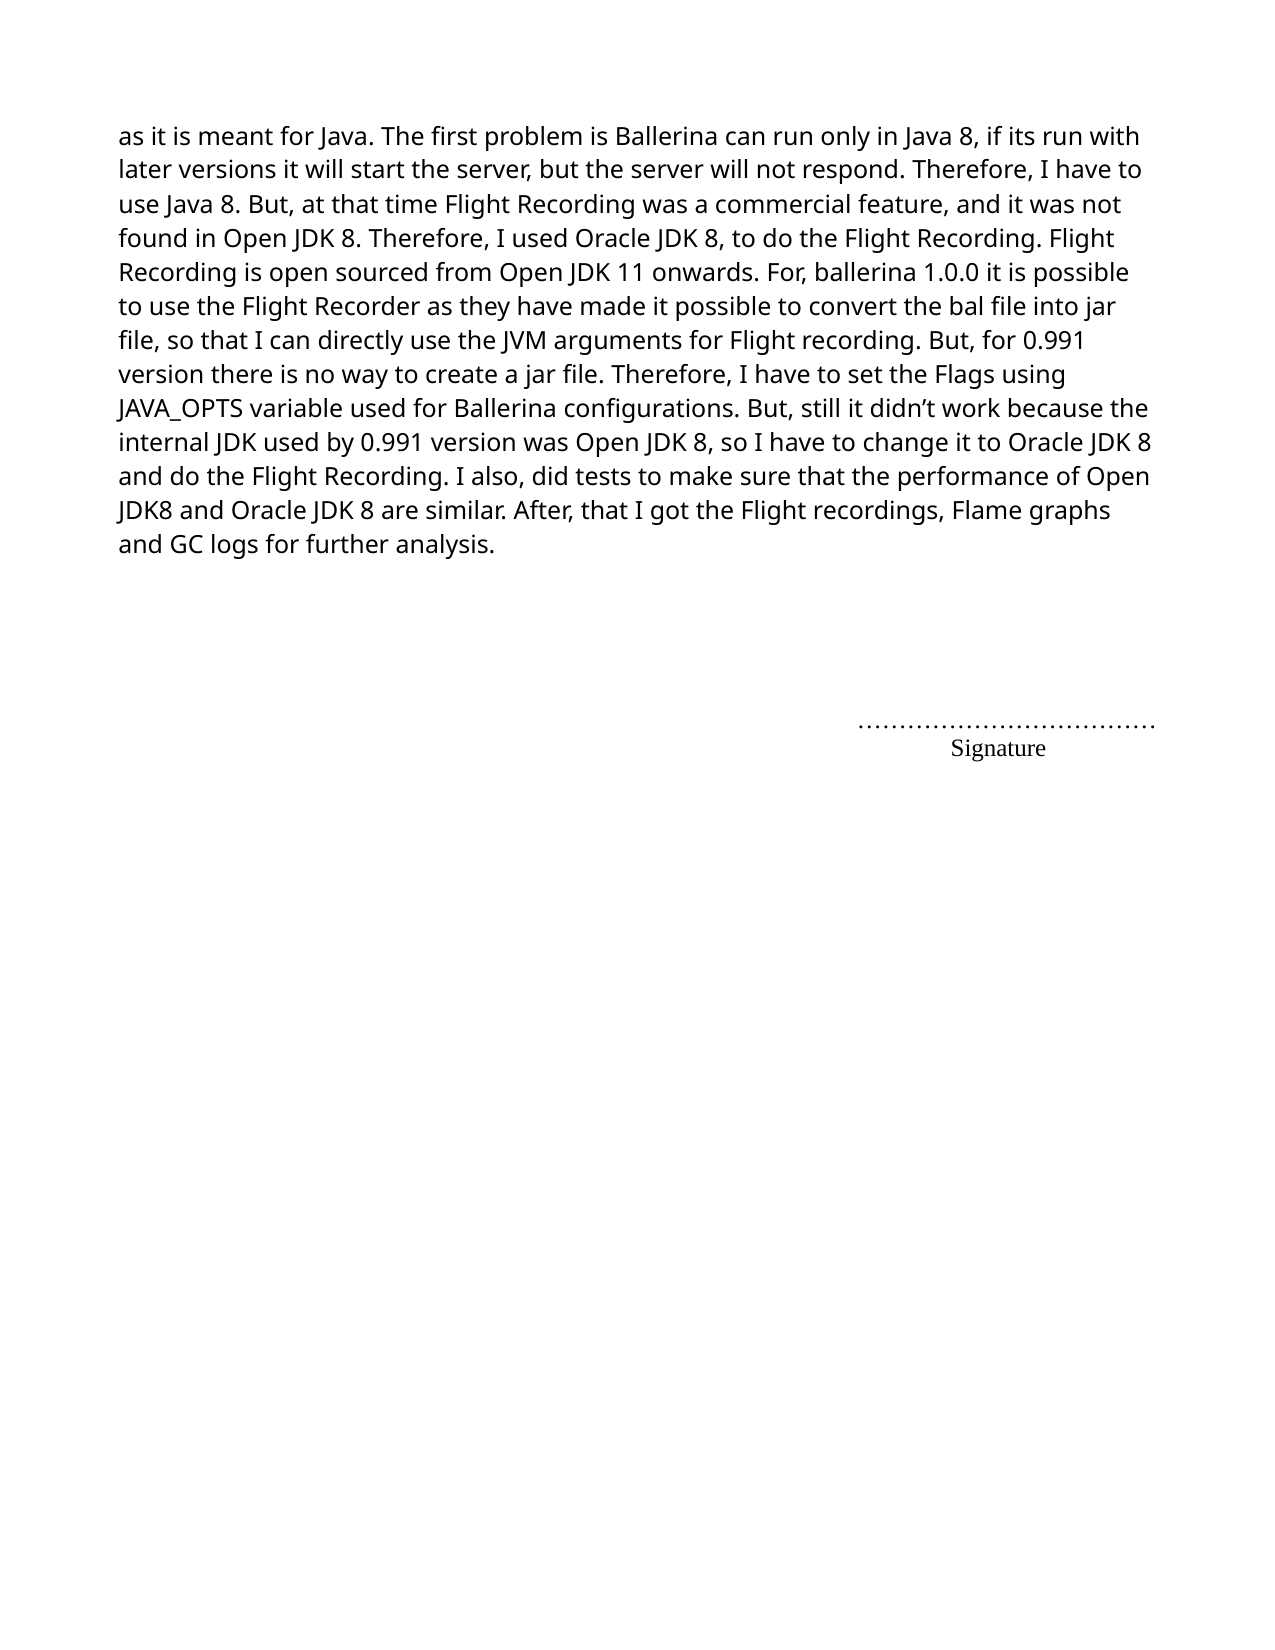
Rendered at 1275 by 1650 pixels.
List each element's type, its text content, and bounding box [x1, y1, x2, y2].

text as it is meant for Java. The first problem is Ballerina can run only in Java 8, if its run with later versions it will start the server, but the server will not respond. Therefore, I have to use Java 8. But, at that time Flight Recording was a commercial feature, and it was not found in Open JDK 8. Therefore, I used Oracle JDK 8, to do the Flight Recording. Flight Recording is open sourced from Open JDK 11 onwards. For, ballerina 1.0.0 it is possible to use the Flight Recorder as they have made it possible to convert the bal file into jar file, so that I can directly use the JVM arguments for Flight recording. But, for 0.991 version there is no way to create a jar file. Therefore, I have to set the Flags using JAVA_OPTS variable used for Ballerina configurations. But, still it didn’t work because the internal JDK used by 0.991 version was Open JDK 8, so I have to change it to Oracle JDK 8 and do the Flight Recording. I also, did tests to make sure that the performance of Open JDK8 and Oracle JDK 8 are similar. After, that I got the Flight recordings, Flame graphs and GC logs for further analysis. [118, 118, 1157, 561]
text Signature [118, 733, 1157, 762]
text ……………………………… [118, 705, 1157, 733]
